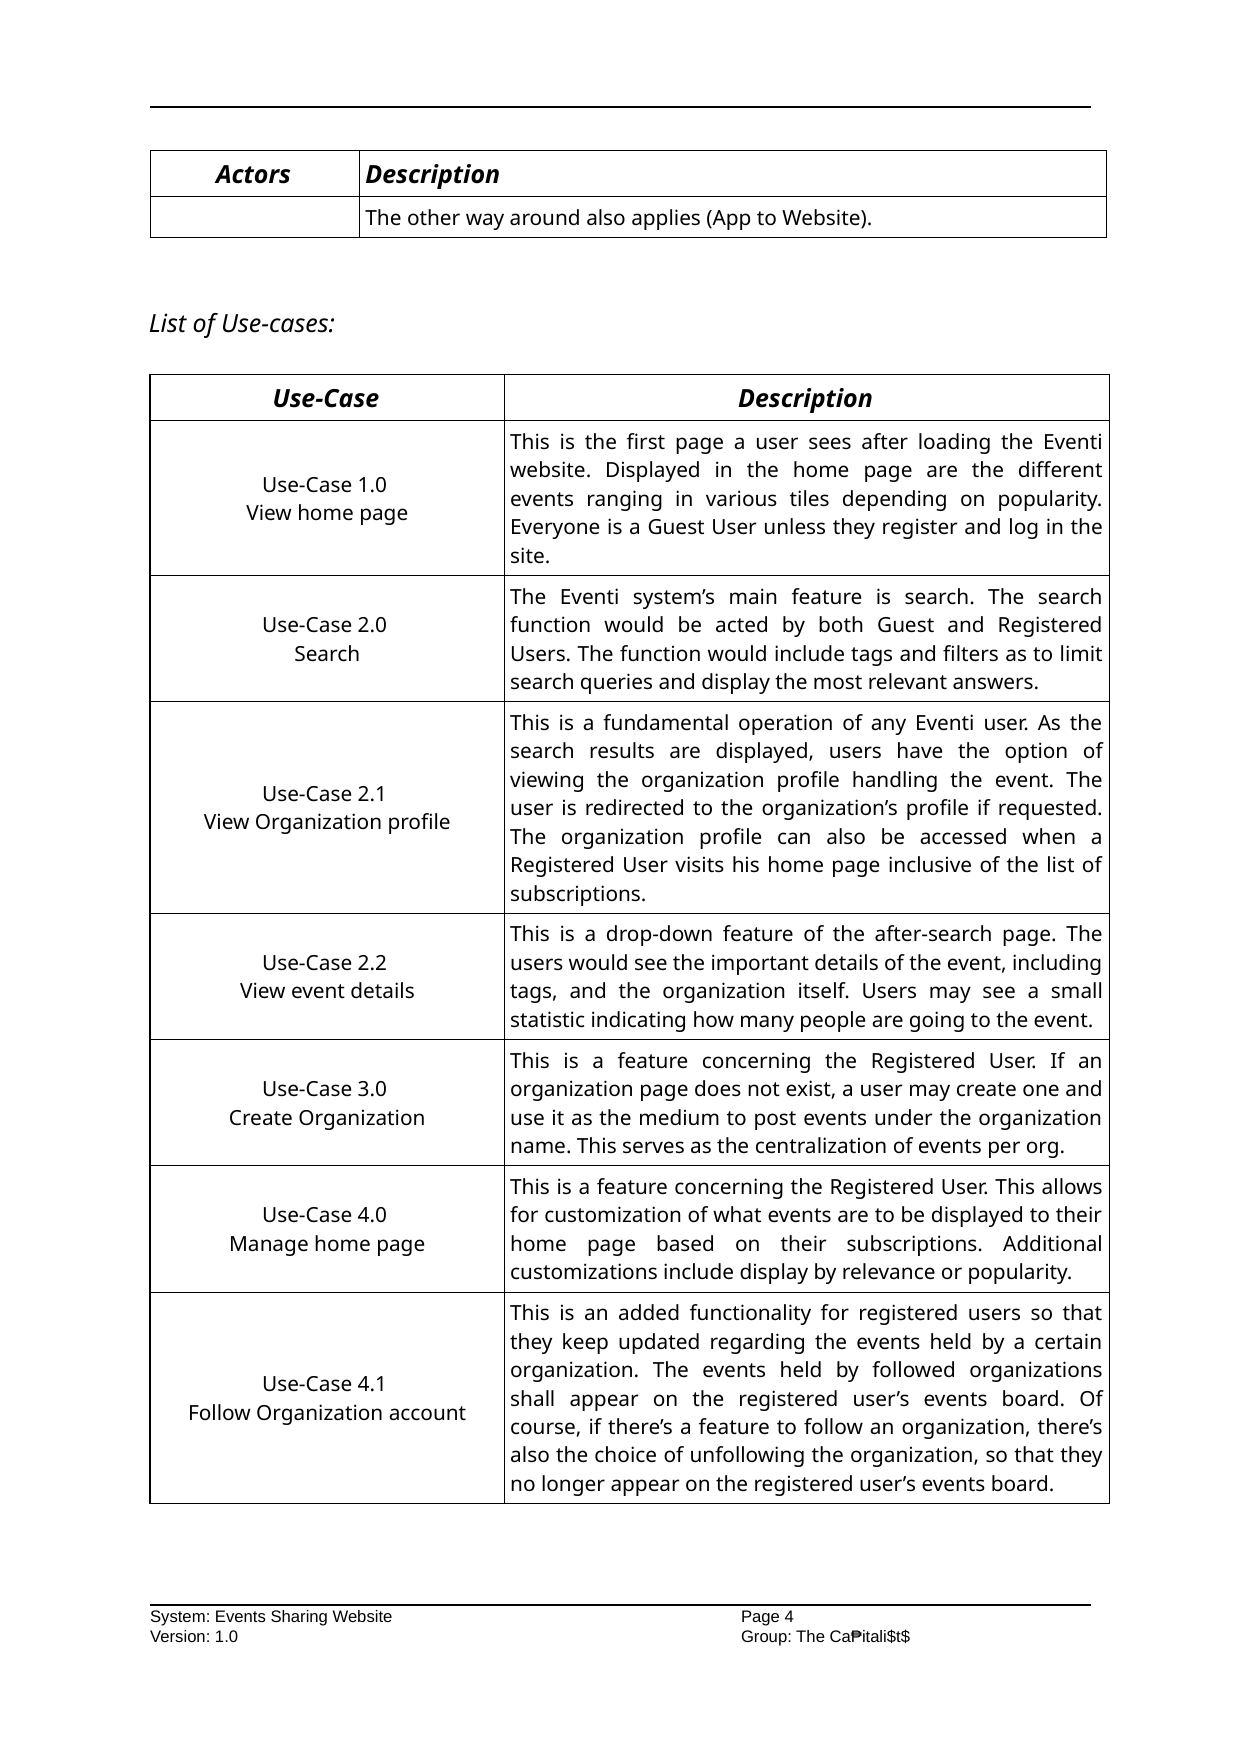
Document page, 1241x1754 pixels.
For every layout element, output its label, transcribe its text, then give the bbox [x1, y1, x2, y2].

table_cell This is an added functionality for registered users so that they keep updated regarding the events held by a certain organization. The events held by followed organizations shall appear on the registered user’s events board. Of course, if there’s a feature to follow an organization, there’s also the choice of unfollowing the organization, so that they no longer appear on the registered user’s events board. [505, 1293, 1109, 1503]
table_cell This is a feature concerning the Registered User. If an organization page does not exist, a user may create one and use it as the medium to post events under the organization name. This serves as the centralization of events per org. [505, 1040, 1109, 1165]
table_cell Use-Case 2.1 View Organization profile [151, 702, 504, 913]
table_header Description [360, 151, 1106, 196]
table_header Use-Case [151, 375, 504, 420]
table_cell The Eventi system’s main feature is search. The search function would be acted by both Guest and Registered Users. The function would include tags and filters as to limit search queries and display the most relevant answers. [505, 576, 1109, 701]
table_cell Use-Case 2.2 View event details [151, 914, 504, 1039]
table_cell The other way around also applies (App to Website). [360, 197, 1106, 237]
table_cell [151, 197, 359, 237]
table_cell Use-Case 2.0 Search [151, 576, 504, 701]
table_cell This is a drop-down feature of the after-search page. The users would see the important details of the event, including tags, and the organization itself. Users may see a small statistic indicating how many people are going to the event. [505, 914, 1109, 1039]
table_cell This is a feature concerning the Registered User. This allows for customization of what events are to be displayed to their home page based on their subscriptions. Additional customizations include display by relevance or popularity. [505, 1166, 1109, 1292]
table_header Description [505, 375, 1109, 420]
text List of Use-cases: [148, 306, 1091, 340]
table_cell Use-Case 1.0 View home page [151, 421, 504, 575]
table_cell Use-Case 4.1 Follow Organization account [151, 1293, 504, 1503]
table_cell Use-Case 4.0 Manage home page [151, 1166, 504, 1292]
table_header Actors [151, 151, 359, 196]
table_cell Use-Case 3.0 Create Organization [151, 1040, 504, 1165]
table_cell This is a fundamental operation of any Eventi user. As the search results are displayed, users have the option of viewing the organization profile handling the event. The user is redirected to the organization’s profile if requested. The organization profile can also be accessed when a Registered User visits his home page inclusive of the list of subscriptions. [505, 702, 1109, 913]
table_cell This is the first page a user sees after loading the Eventi website. Displayed in the home page are the different events ranging in various tiles depending on popularity. Everyone is a Guest User unless they register and log in the site. [505, 421, 1109, 575]
